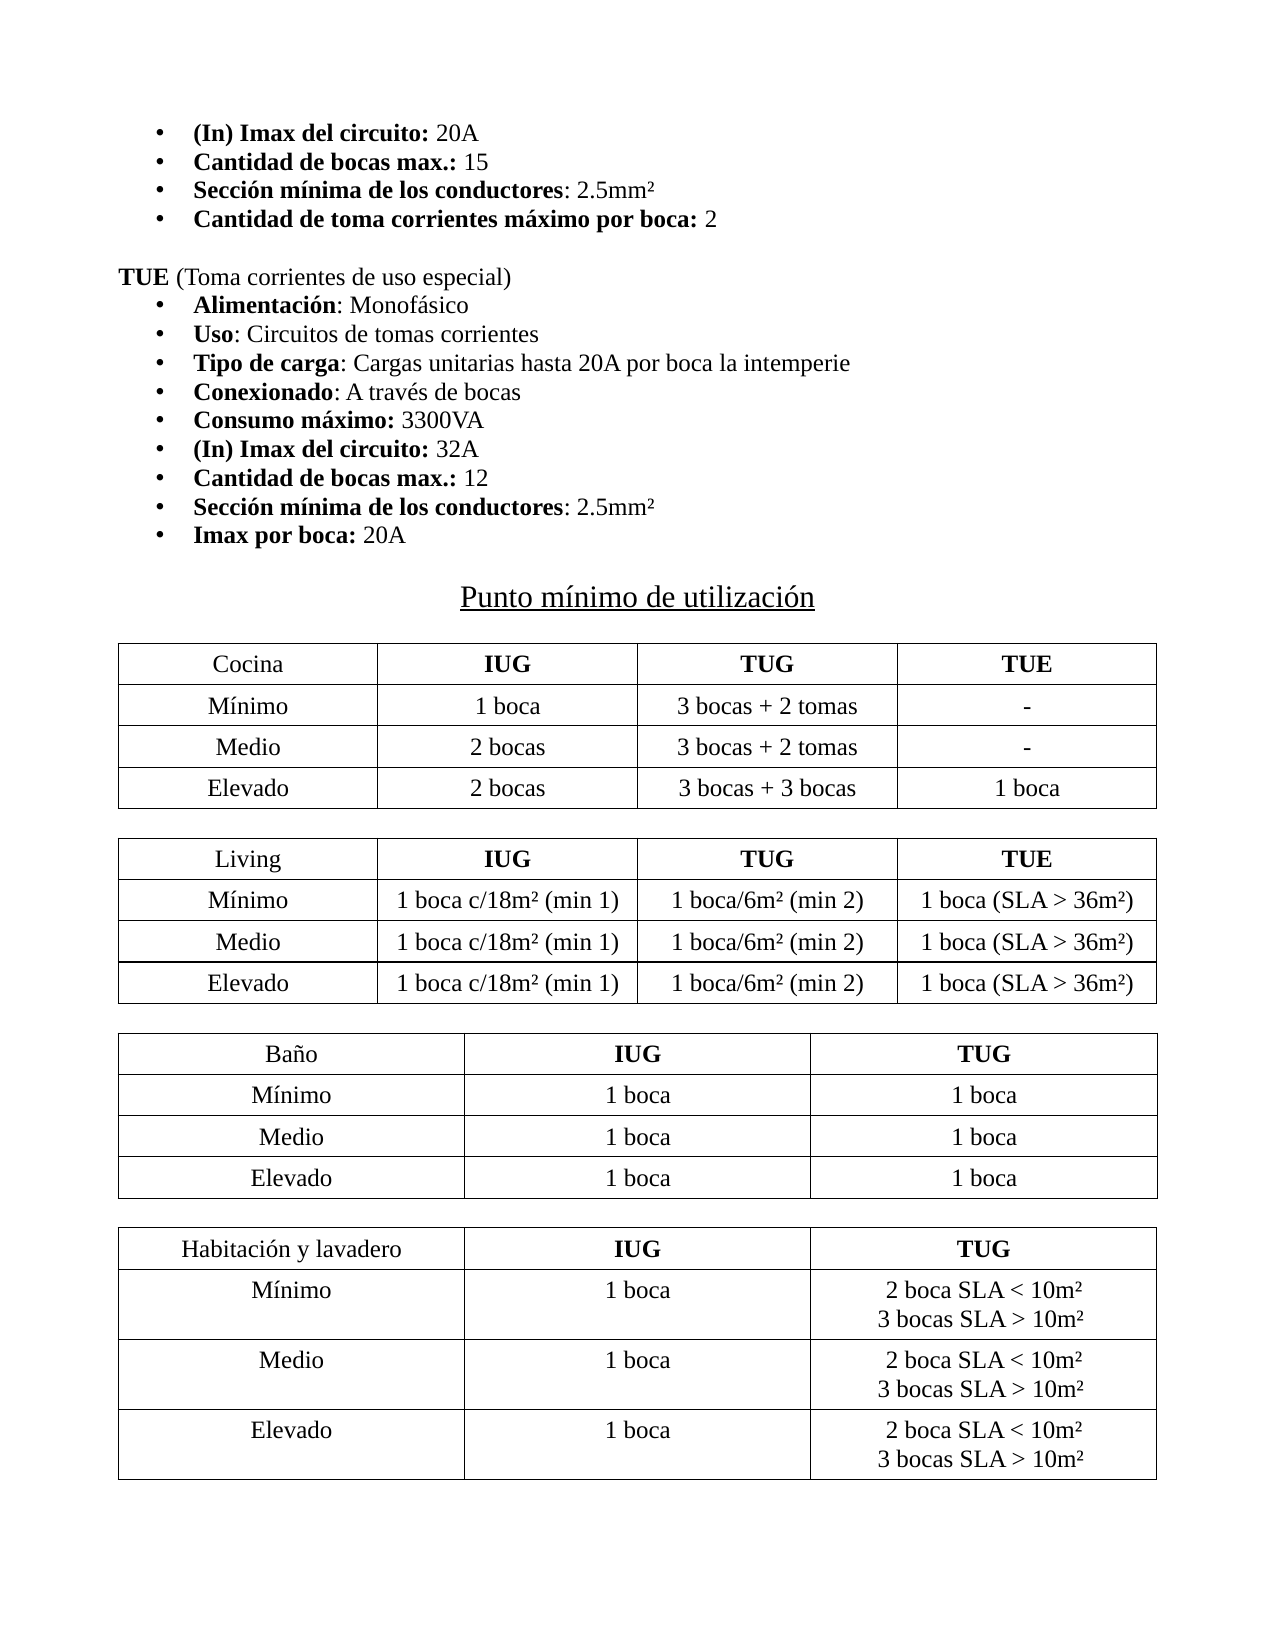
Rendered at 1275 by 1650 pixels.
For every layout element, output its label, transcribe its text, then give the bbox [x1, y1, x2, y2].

table_header Habitación y lavadero [119, 1228, 464, 1268]
list Cantidad de bocas max.: 12 [156, 463, 1157, 492]
table_header TUG [638, 644, 897, 684]
text Punto mínimo de utilización [118, 578, 1157, 614]
table_cell 1 boca [378, 685, 637, 725]
table_cell 1 boca [465, 1410, 810, 1478]
table_cell Medio [119, 1116, 464, 1156]
table_cell 1 boca [465, 1075, 810, 1115]
list Sección mínima de los conductores: 2.5mm² [156, 176, 1157, 204]
table_cell Medio [119, 921, 377, 961]
list Consumo máximo: 3300VA [156, 406, 1157, 434]
table_header TUG [811, 1034, 1157, 1074]
table_header TUE [898, 644, 1156, 684]
table_cell 1 boca [898, 768, 1156, 808]
list Cantidad de toma corrientes máximo por boca: 2 [156, 204, 1157, 233]
table_cell - [898, 726, 1156, 767]
list Alimentación: Monofásico [156, 291, 1157, 319]
table_cell Mínimo [119, 685, 377, 725]
list Uso: Circuitos de tomas corrientes [156, 319, 1157, 348]
table_cell 2 boca SLA < 10m² 3 bocas SLA > 10m² [811, 1410, 1156, 1478]
table_cell - [898, 685, 1156, 725]
table_cell 1 boca [811, 1157, 1157, 1197]
list Tipo de carga: Cargas unitarias hasta 20A por boca la intemperie [156, 348, 1157, 377]
list (In) Imax del circuito: 32A [156, 434, 1157, 463]
table_header IUG [378, 839, 637, 879]
table_cell Mínimo [119, 880, 377, 920]
table_header IUG [378, 644, 637, 684]
table_cell 1 boca [811, 1116, 1157, 1156]
table_cell 1 boca [465, 1270, 810, 1338]
table_cell 1 boca (SLA > 36m²) [898, 963, 1156, 1003]
list Cantidad de bocas max.: 15 [156, 147, 1157, 176]
table_cell 1 boca c/18m² (min 1) [378, 963, 637, 1003]
table_cell 1 boca [465, 1116, 810, 1156]
table_cell 2 boca SLA < 10m² 3 bocas SLA > 10m² [811, 1340, 1156, 1408]
table_cell 1 boca (SLA > 36m²) [898, 880, 1156, 920]
list Conexionado: A través de bocas [156, 377, 1157, 406]
table_cell 1 boca [811, 1075, 1157, 1115]
table_header TUE [898, 839, 1156, 879]
table_cell 2 bocas [378, 726, 637, 767]
table_cell Medio [119, 1340, 464, 1408]
table_cell 2 bocas [378, 768, 637, 808]
list (In) Imax del circuito: 20A [156, 118, 1157, 147]
table_cell 2 boca SLA < 10m² 3 bocas SLA > 10m² [811, 1270, 1156, 1338]
table_cell Mínimo [119, 1075, 464, 1115]
table_header Cocina [119, 644, 377, 684]
table_cell Elevado [119, 963, 377, 1003]
table_cell Elevado [119, 1410, 464, 1478]
table_cell 1 boca (SLA > 36m²) [898, 921, 1156, 961]
table_cell 1 boca/6m² (min 2) [638, 921, 897, 961]
table_cell 1 boca/6m² (min 2) [638, 963, 897, 1003]
table_cell 3 bocas + 2 tomas [638, 685, 897, 725]
table_cell 1 boca [465, 1340, 810, 1408]
table_cell 1 boca c/18m² (min 1) [378, 880, 637, 920]
table_cell 1 boca c/18m² (min 1) [378, 921, 637, 961]
table_header IUG [465, 1228, 810, 1268]
table_cell Mínimo [119, 1270, 464, 1338]
table_cell 3 bocas + 3 bocas [638, 768, 897, 808]
table_header TUG [811, 1228, 1156, 1268]
table_cell 1 boca [465, 1157, 810, 1197]
table_header TUG [638, 839, 897, 879]
table_header Living [119, 839, 377, 879]
table_cell Elevado [119, 1157, 464, 1197]
table_header IUG [465, 1034, 810, 1074]
table_cell Medio [119, 726, 377, 767]
table_cell Elevado [119, 768, 377, 808]
text TUE (Toma corrientes de uso especial) [118, 262, 1157, 291]
table_header Baño [119, 1034, 464, 1074]
list Sección mínima de los conductores: 2.5mm² [156, 492, 1157, 521]
list Imax por boca: 20A [156, 521, 1157, 549]
table_cell 1 boca/6m² (min 2) [638, 880, 897, 920]
table_cell 3 bocas + 2 tomas [638, 726, 897, 767]
